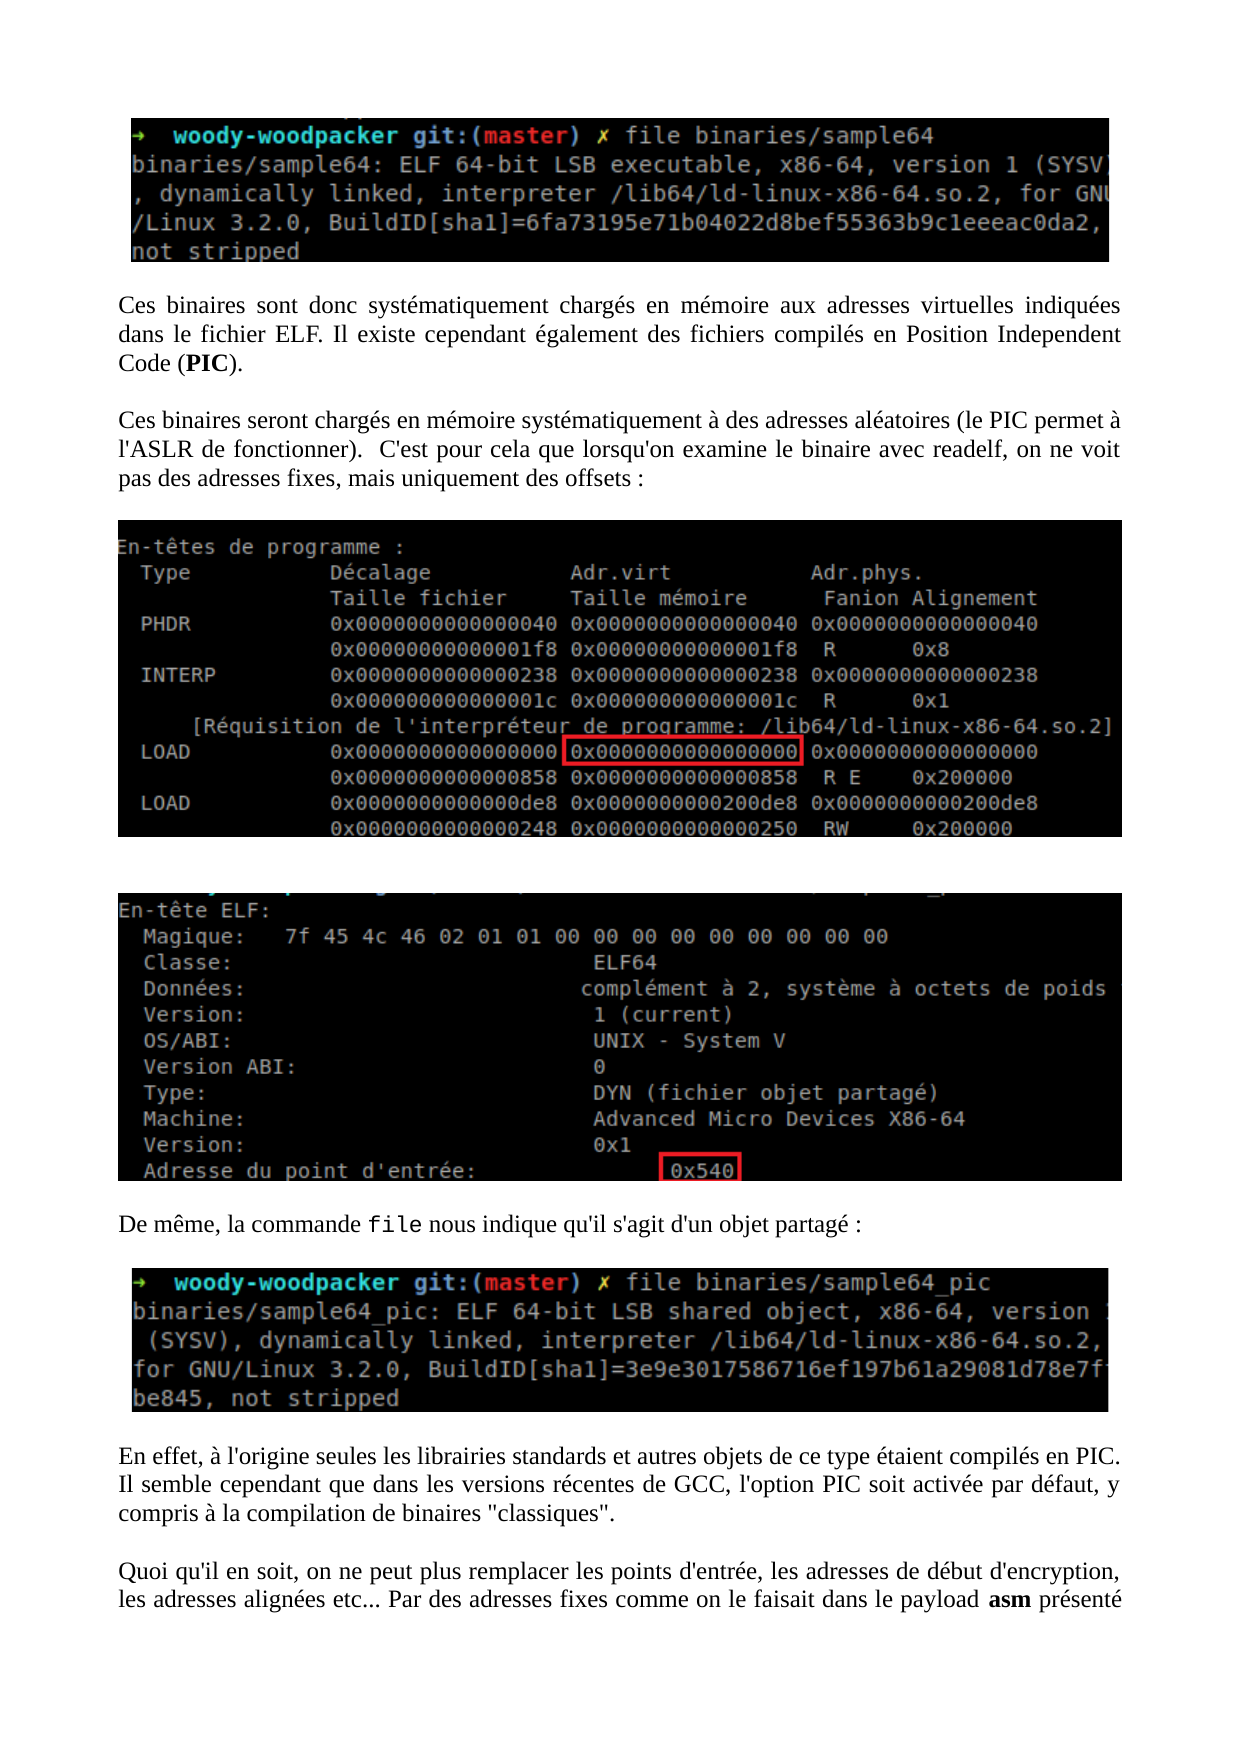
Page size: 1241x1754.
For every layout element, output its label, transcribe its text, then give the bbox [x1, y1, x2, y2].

text Quoi qu'il en soit, on ne peut plus remplacer les points d'entrée, les adresses de début d'encryption, les adresses alignées etc... Par des adresses fixes comme on le faisait dans le payload asm présenté [118, 1556, 1122, 1613]
text Ces binaires seront chargés en mémoire systématiquement à des adresses aléatoires (le PIC permet à l'ASLR de fonctionner). C'est pour cela que lorsqu'on examine le binaire avec readelf, on ne voit pas des adresses fixes, mais uniquement des offsets : [118, 406, 1122, 492]
text Ces binaires sont donc systématiquement chargés en mémoire aux adresses virtuelles indiquées dans le fichier ELF. Il existe cependant également des fichiers compilés en Position Independent Code (PIC). [118, 291, 1122, 377]
text De même, la commande file nous indique qu'il s'agit d'un objet partagé : [118, 1209, 1122, 1239]
text En effet, à l'origine seules les librairies standards et autres objets de ce type étaient compilés en PIC. Il semble cependant que dans les versions récentes de GCC, l'option PIC soit activée par défaut, y compris à la compilation de binaires "classiques". [118, 1441, 1122, 1527]
